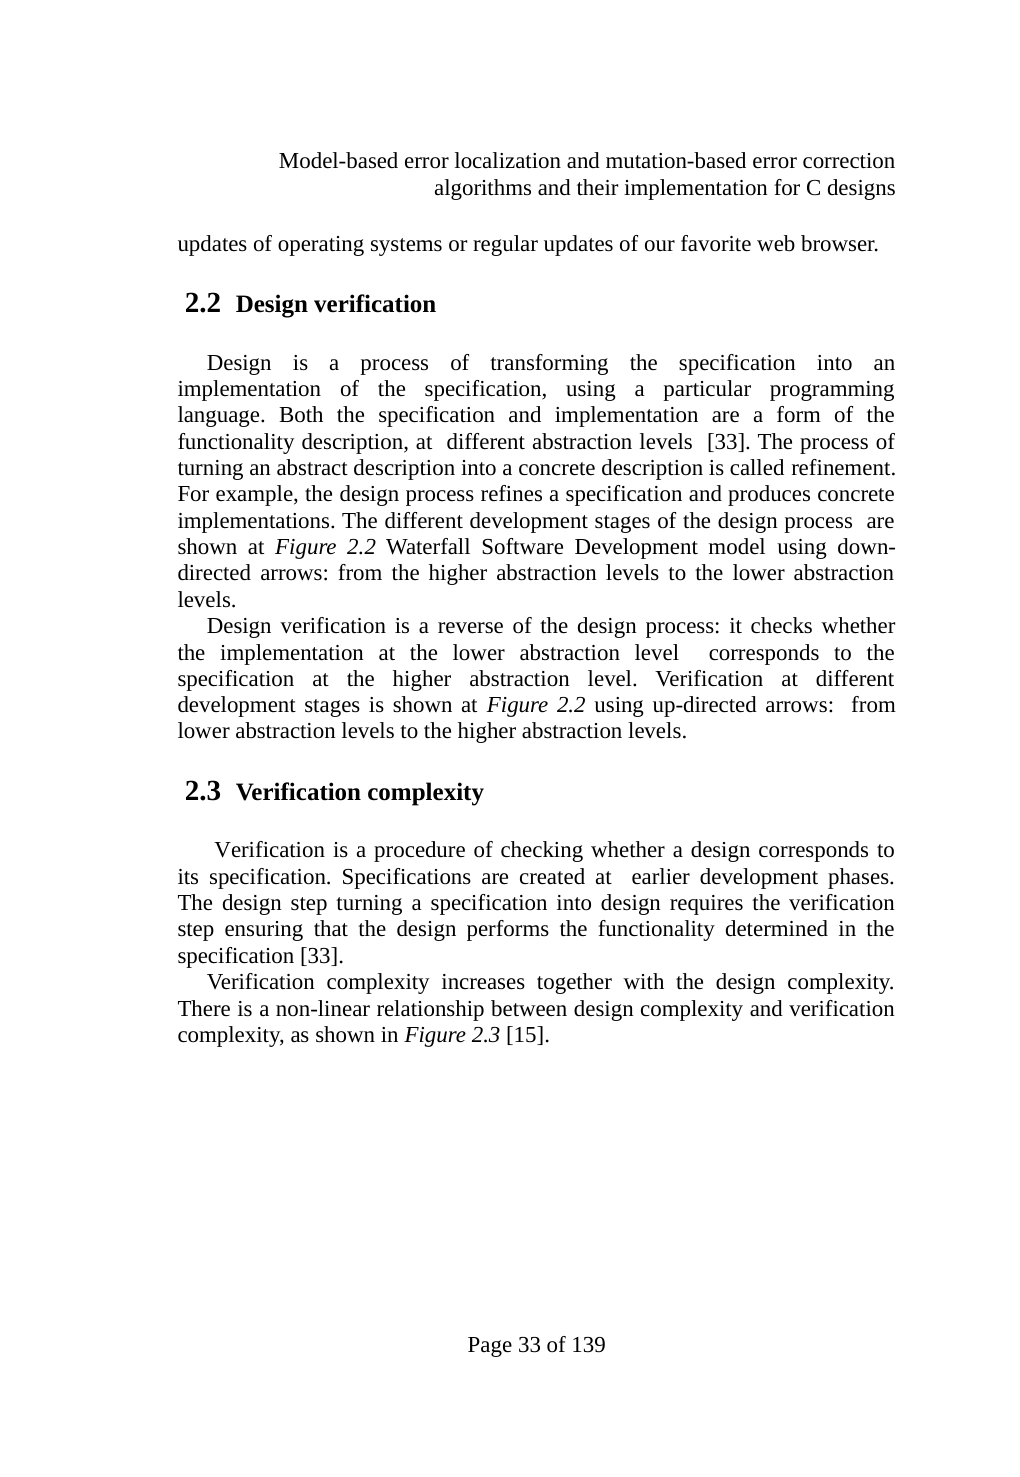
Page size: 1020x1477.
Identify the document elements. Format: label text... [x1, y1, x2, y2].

text Verification is a procedure of checking whether a design corresponds to its specification. Specifications are created at earlier development phases. The design step turning a specification into design requires the verification step ensuring that the design performs the functionality determined in the specification [33]. [177, 836, 896, 968]
text Design verification is a reverse of the design process: it checks whether the implementation at the lower abstraction level corresponds to the specification at the higher abstraction level. Verification at different development stages is shown at Figure 2.2 using up-directed arrows: from lower abstraction levels to the higher abstraction levels. [177, 612, 896, 744]
subtitle Verification complexity [177, 773, 896, 807]
text Design is a process of transforming the specification into an implementation of the specification, using a particular programming language. Both the specification and implementation are a form of the functionality description, at different abstraction levels [33]. The process of turning an abstract description into a concrete description is called refinement. For example, the design process refines a specification and produces concrete implementations. The different development stages of the design process are shown at Figure 2.2 Waterfall Software Development model using down-directed arrows: from the higher abstraction levels to the lower abstraction levels. [177, 349, 896, 612]
text Verification complexity increases together with the design complexity. There is a non-linear relationship between design complexity and verification complexity, as shown in Figure 2.3 [15]. [177, 968, 896, 1047]
text updates of operating systems or regular updates of our favorite web browser. [177, 230, 896, 256]
subtitle Design verification [177, 286, 896, 319]
